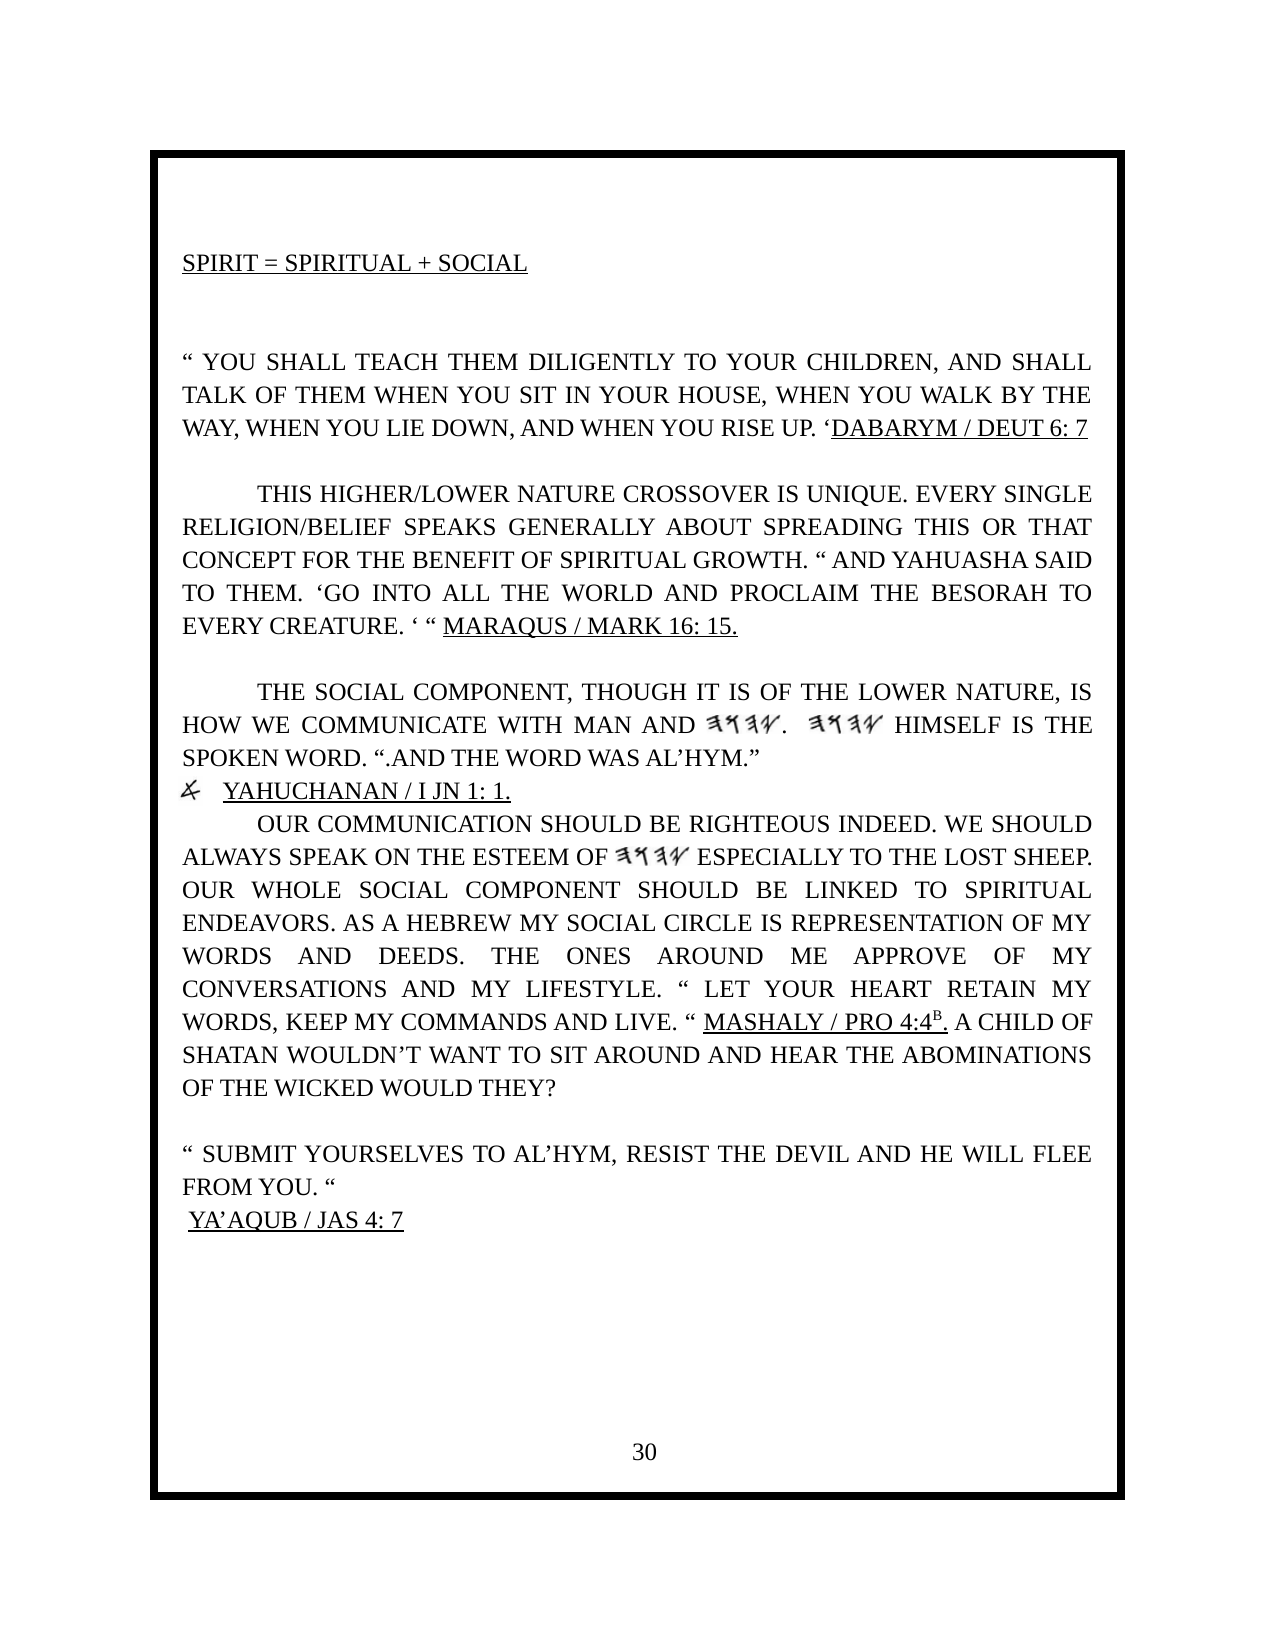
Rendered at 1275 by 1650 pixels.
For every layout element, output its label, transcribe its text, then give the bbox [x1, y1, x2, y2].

text THIS HIGHER/LOWER NATURE CROSSOVER IS UNIQUE. EVERY SINGLE RELIGION/BELIEF SPEAKS GENERALLY ABOUT SPREADING THIS OR THAT CONCEPT FOR THE BENEFIT OF SPIRITUAL GROWTH. “ AND YAHUASHA SAID TO THEM. ‘GO INTO ALL THE WORLD AND PROCLAIM THE BESORAH TO EVERY CREATURE. ‘ “ MARAQUS / MARK 16: 15. [182, 479, 1093, 640]
text YA’AQUB / JAS 4: 7 [182, 1205, 1093, 1234]
text YAHUCHANAN / I JN 1: 1. [204, 776, 1093, 805]
text SPIRIT = SPIRITUAL + SOCIAL [182, 248, 1093, 277]
text “ SUBMIT YOURSELVES TO AL’HYM, RESIST THE DEVIL AND HE WILL FLEE FROM YOU. “ [182, 1139, 1093, 1201]
text 30 [182, 1437, 1093, 1465]
text THE SOCIAL COMPONENT, THOUGH IT IS OF THE LOWER NATURE, IS HOW WE COMMUNICATE WITH MAN AND . HIMSELF IS THE SPOKEN WORD. “.AND THE WORD WAS AL’HYM.” [182, 677, 1093, 772]
text OUR COMMUNICATION SHOULD BE RIGHTEOUS INDEED. WE SHOULD ALWAYS SPEAK ON THE ESTEEM OF ESPECIALLY TO THE LOST SHEEP. OUR WHOLE SOCIAL COMPONENT SHOULD BE LINKED TO SPIRITUAL ENDEAVORS. AS A HEBREW MY SOCIAL CIRCLE IS REPRESENTATION OF MY WORDS AND DEEDS. THE ONES AROUND ME APPROVE OF MY CONVERSATIONS AND MY LIFESTYLE. “ LET YOUR HEART RETAIN MY WORDS, KEEP MY COMMANDS AND LIVE. “ MASHALY / PRO 4:4B. A CHILD OF SHATAN WOULDN’T WANT TO SIT AROUND AND HEAR THE ABOMINATIONS OF THE WICKED WOULD THEY? [182, 809, 1093, 1102]
text “ YOU SHALL TEACH THEM DILIGENTLY TO YOUR CHILDREN, AND SHALL TALK OF THEM WHEN YOU SIT IN YOUR HOUSE, WHEN YOU WALK BY THE WAY, WHEN YOU LIE DOWN, AND WHEN YOU RISE UP. ‘DABARYM / DEUT 6: 7 [182, 347, 1093, 442]
picture [178, 776, 204, 806]
